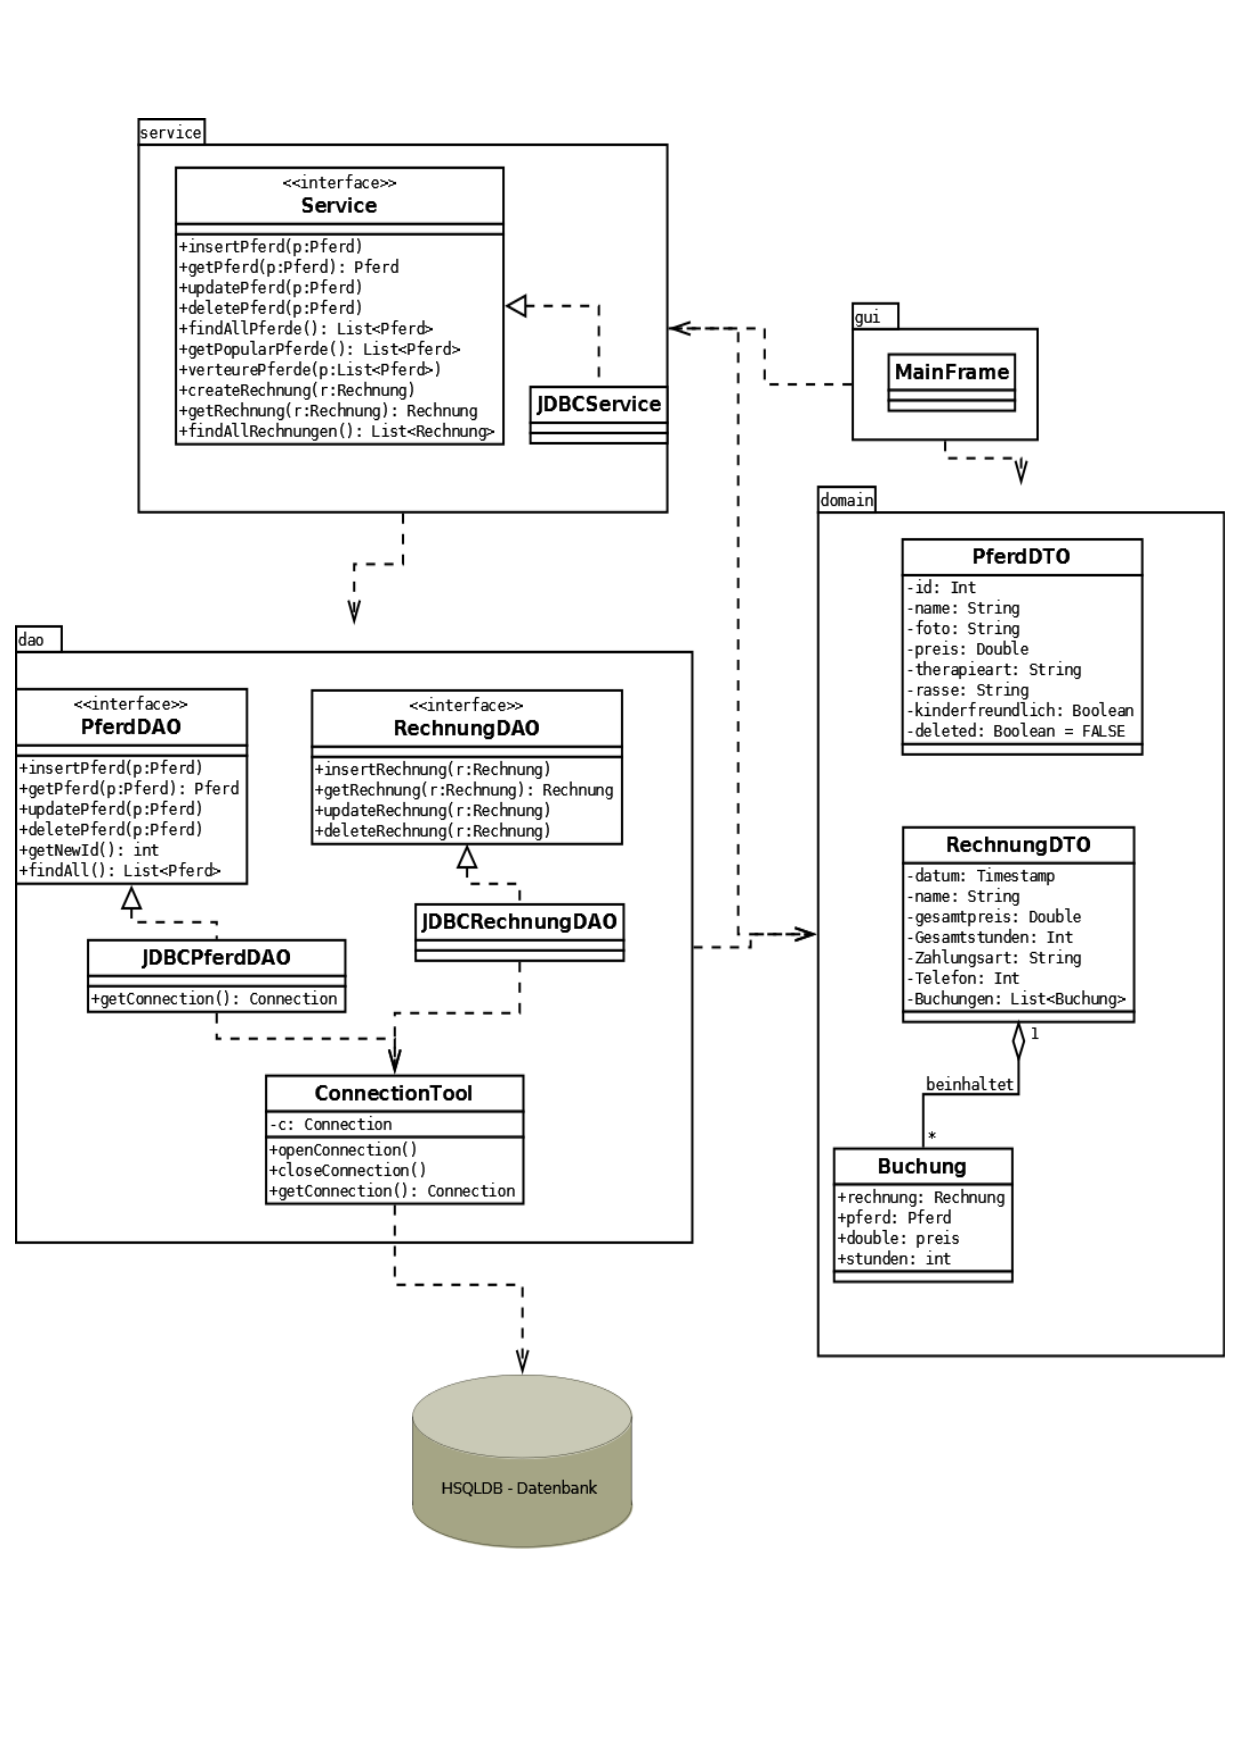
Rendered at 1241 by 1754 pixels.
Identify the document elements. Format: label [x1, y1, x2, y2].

picture [15, 118, 1225, 1549]
